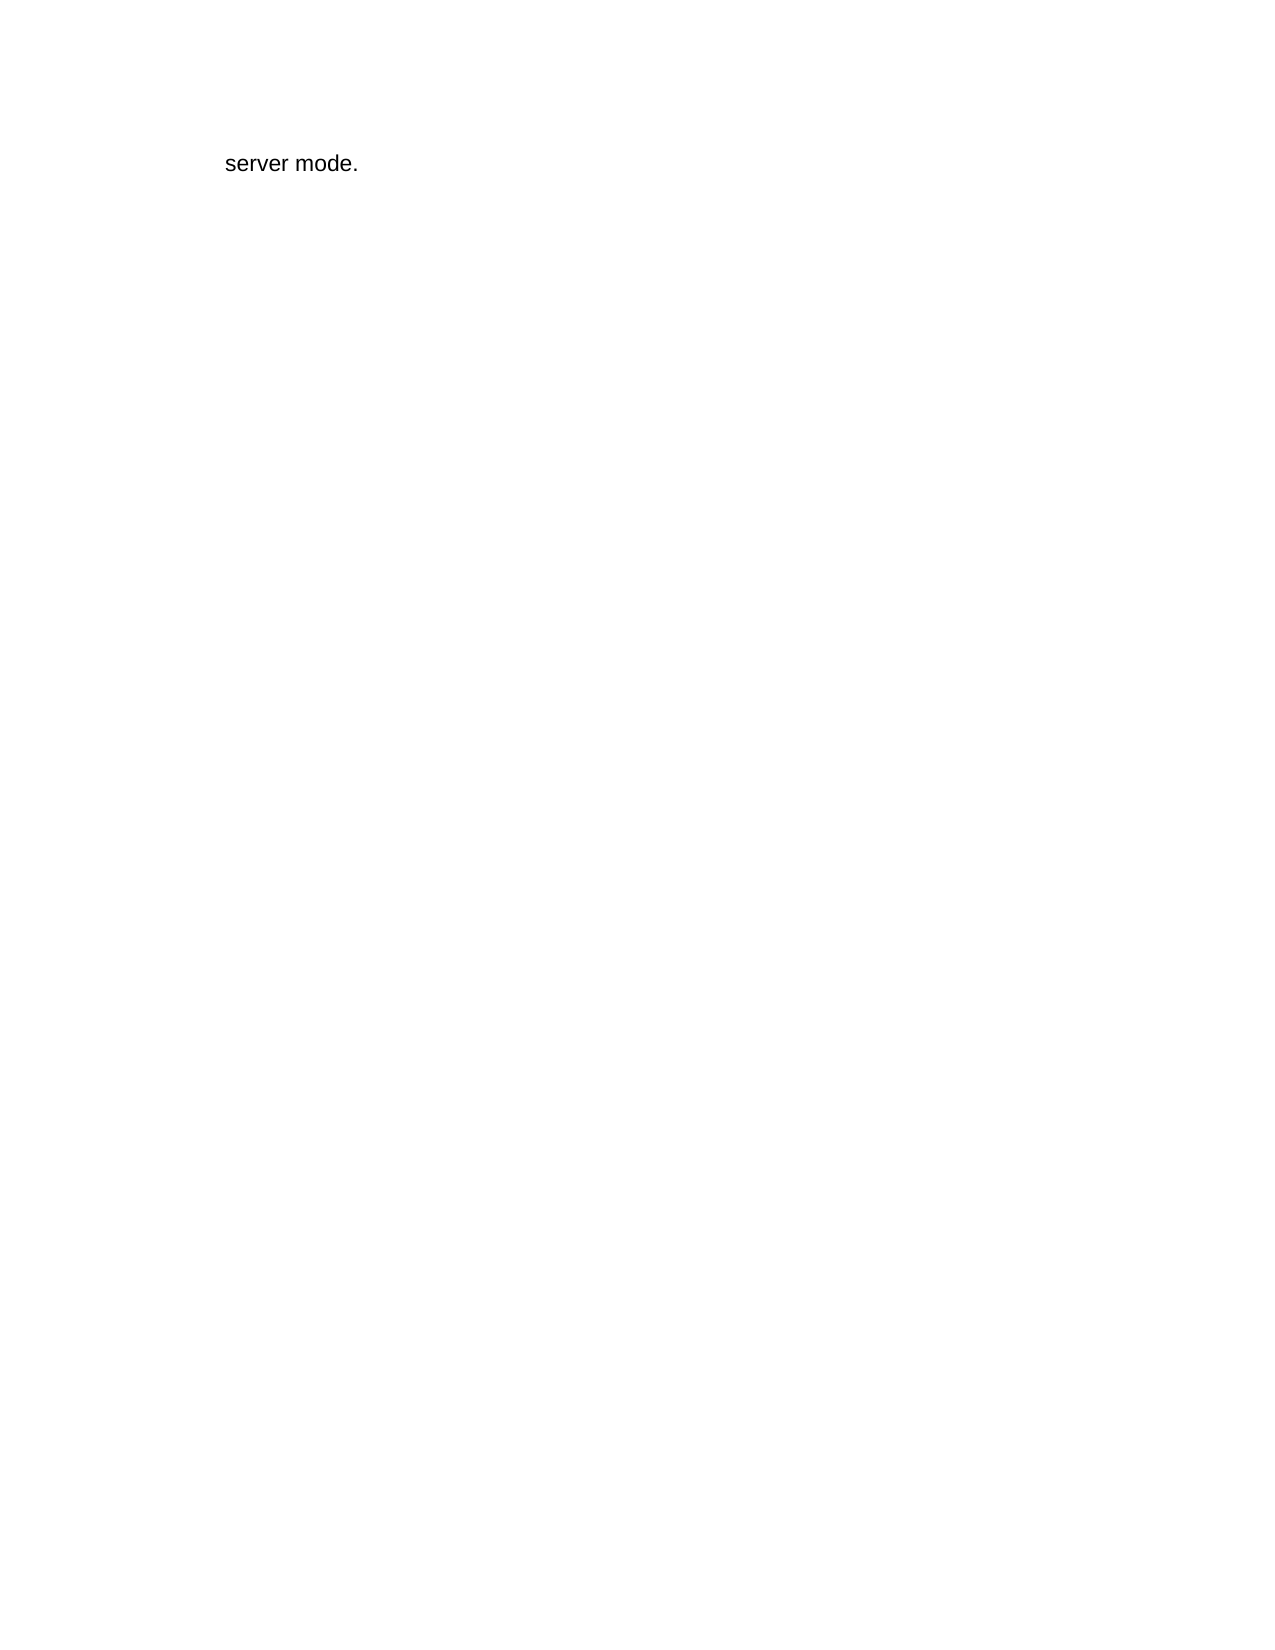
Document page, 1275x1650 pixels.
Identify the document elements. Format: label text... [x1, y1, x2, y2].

text server mode. [150, 150, 1125, 176]
